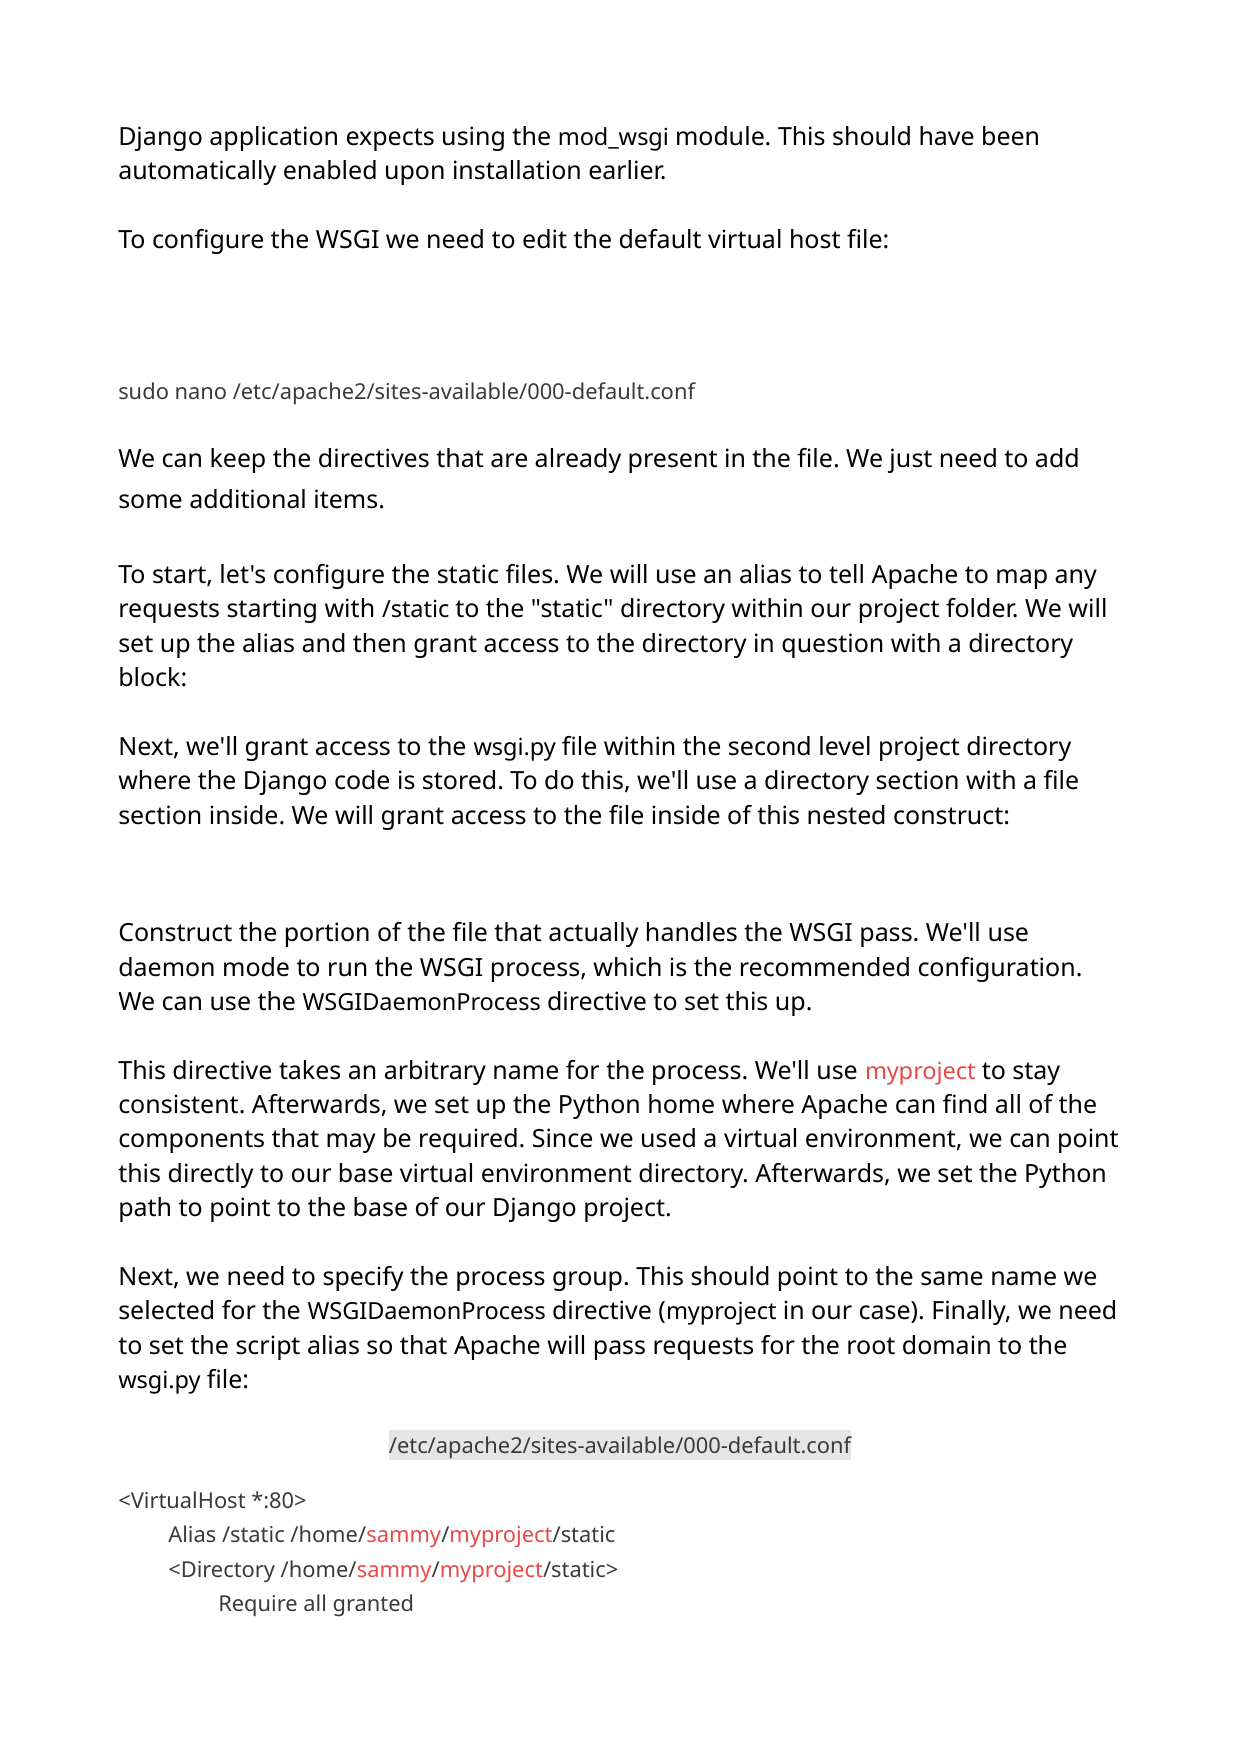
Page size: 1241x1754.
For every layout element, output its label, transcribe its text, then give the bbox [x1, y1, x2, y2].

text /etc/apache2/sites-available/000-default.conf [118, 1430, 1122, 1460]
text Alias /static /home/sammy/myproject/static [118, 1515, 1122, 1549]
text We can keep the directives that are already present in the file. We just need to add some additional items. [118, 440, 1122, 515]
text <Directory /home/sammy/myproject/static> [118, 1549, 1122, 1583]
text <VirtualHost *:80> [118, 1480, 1122, 1515]
text sudo nano /etc/apache2/sites-available/000-default.conf [118, 372, 1122, 406]
text This directive takes an arbitrary name for the process. We'll use myproject to stay consistent. Afterwards, we set up the Python home where Apache can find all of the components that may be required. Since we used a virtual environment, we can point this directly to our base virtual environment directory. Afterwards, we set the Python path to point to the base of our Django project. [118, 1052, 1122, 1224]
text Next, we'll grant access to the wsgi.py file within the second level project directory where the Django code is stored. To do this, we'll use a directory section with a file section inside. We will grant access to the file inside of this nested construct: [118, 728, 1122, 831]
text To start, let's configure the static files. We will use an alias to tell Apache to map any requests starting with /static to the "static" directory within our project folder. We will set up the alias and then grant access to the directory in question with a directory block: [118, 556, 1122, 694]
text To configure the WSGI we need to edit the default virtual host file: [118, 221, 1122, 255]
text Next, we need to specify the process group. This should point to the same name we selected for the WSGIDaemonProcess directive (myproject in our case). Finally, we need to set the script alias so that Apache will pass requests for the root domain to the wsgi.py file: [118, 1258, 1122, 1396]
text Django application expects using the mod_wsgi module. This should have been automatically enabled upon installation earlier. [118, 118, 1122, 187]
text Require all granted [118, 1583, 1122, 1618]
text Construct the portion of the file that actually handles the WSGI pass. We'll use daemon mode to run the WSGI process, which is the recommended configuration. We can use the WSGIDaemonProcess directive to set this up. [118, 914, 1122, 1018]
